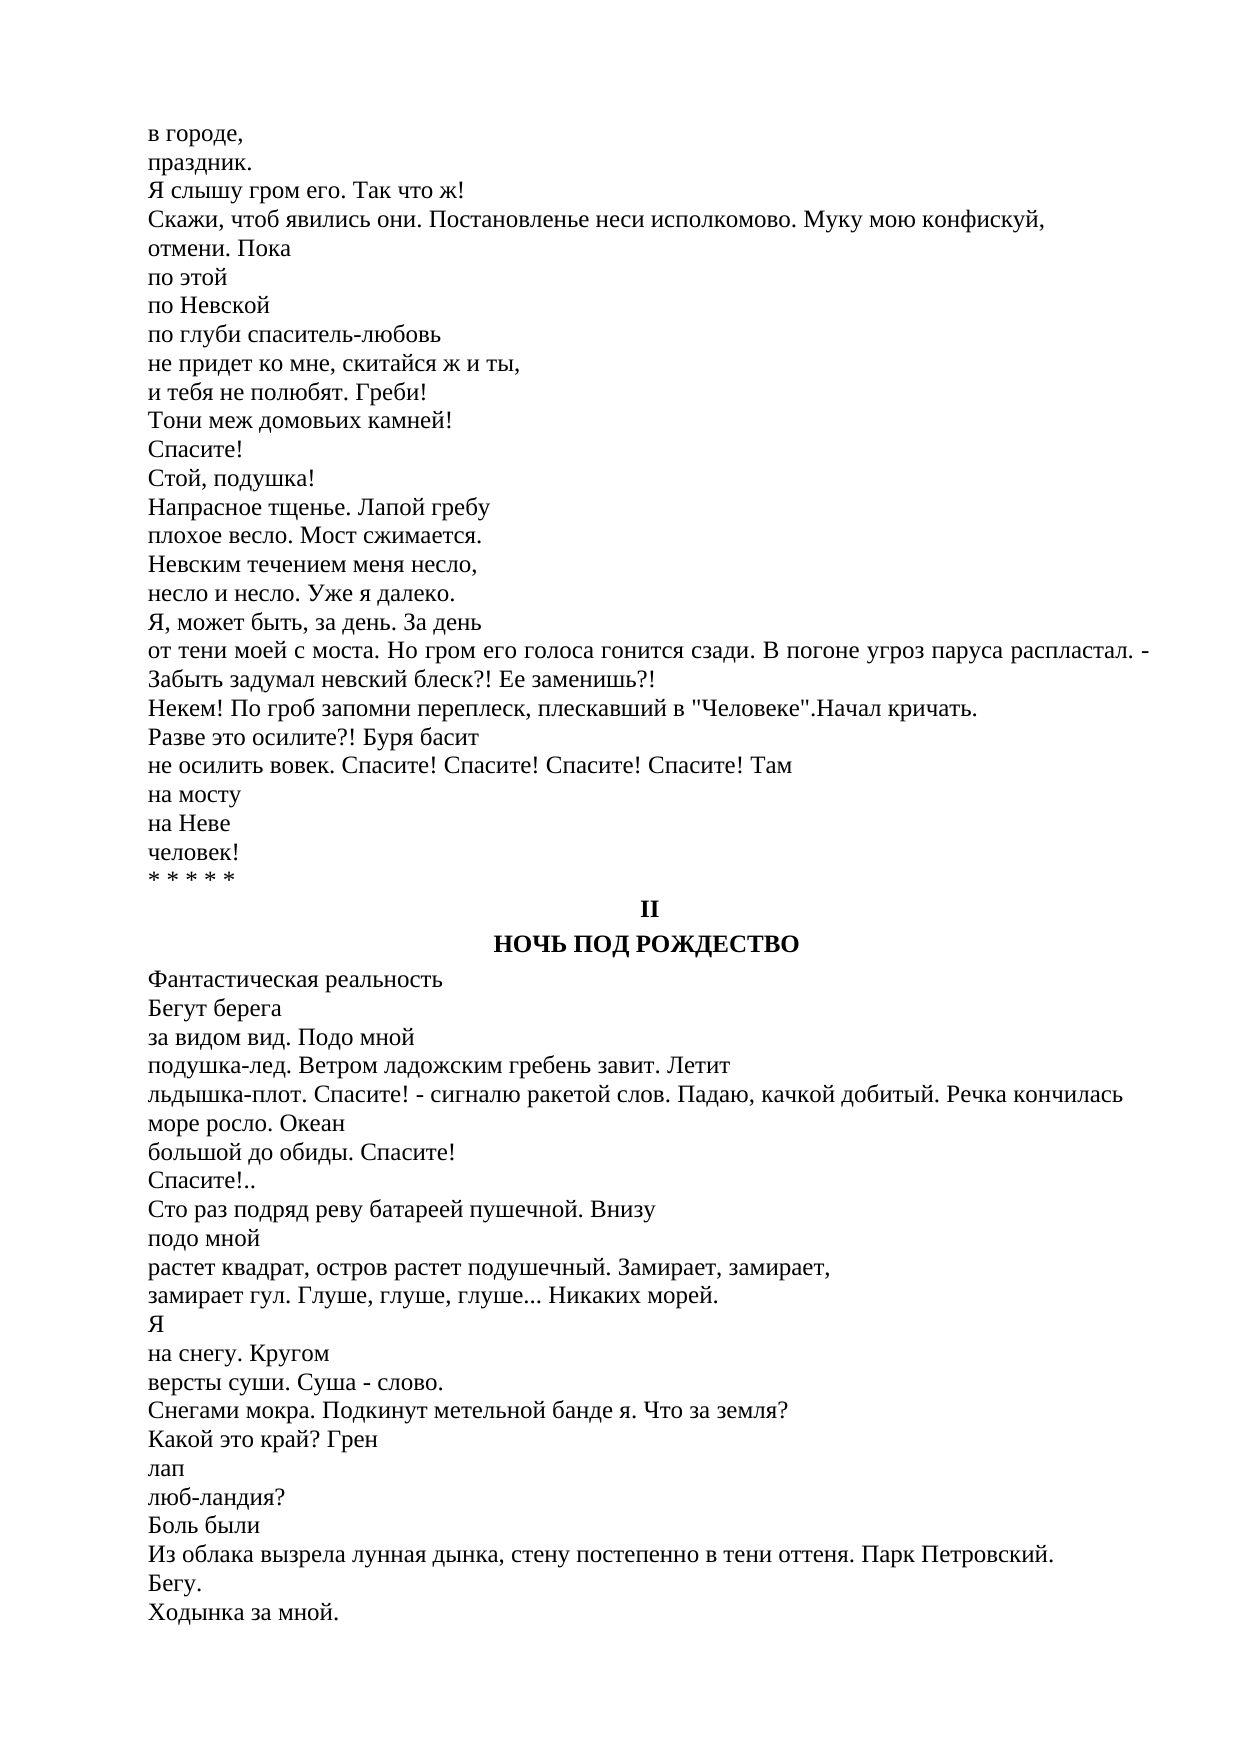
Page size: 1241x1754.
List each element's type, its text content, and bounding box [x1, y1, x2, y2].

text подушка-лед. Ветром ладожским гребень завит. Летит [148, 1051, 1152, 1079]
text люб-ландия? [148, 1482, 1152, 1511]
text версты суши. Суша - слово. [148, 1367, 1152, 1396]
text в городе, [148, 118, 1152, 147]
text море росло. Океан [148, 1108, 1152, 1137]
text Разве это осилите?! Буря басит [148, 722, 1152, 751]
text Из облака вызрела лунная дынка, cтену постепенно в тени оттеня. Парк Петровский. [148, 1539, 1152, 1568]
text Бегут берега [148, 993, 1152, 1022]
text растет квадрат, остров растет подушечный. Замирает, замирает, [148, 1252, 1152, 1281]
text НОЧЬ ПОД РОЖДЕСТВО [148, 929, 1152, 958]
text Спасите!.. [148, 1166, 1152, 1194]
text * * * * * [148, 866, 1152, 894]
text не придет ко мне, скитайся ж и ты, [148, 348, 1152, 377]
text большой до обиды. Спасите! [148, 1137, 1152, 1166]
text не осилить вовек. Спасите! Спасите! Спасите! Спасите! Там [148, 751, 1152, 779]
text замирает гул. Глуше, глуше, глуше... Никаких морей. [148, 1281, 1152, 1309]
text отмени. Пока [148, 233, 1152, 262]
text по этой [148, 262, 1152, 291]
text человек! [148, 837, 1152, 866]
text II [148, 894, 1152, 923]
text Снегами мокра. Подкинут метельной банде я. Что за земля? [148, 1396, 1152, 1424]
text несло и несло. Уже я далеко. [148, 578, 1152, 607]
text Стой, подушка! [148, 463, 1152, 492]
text Я [148, 1309, 1152, 1338]
text за видом вид. Подо мной [148, 1022, 1152, 1051]
text лап [148, 1453, 1152, 1482]
text Тони меж домовьих камней! [148, 406, 1152, 434]
text плохое весло. Мост сжимается. [148, 521, 1152, 549]
text Спасите! [148, 434, 1152, 463]
text Какой это край? Грен [148, 1424, 1152, 1453]
text Невским течением меня несло, [148, 549, 1152, 578]
text Боль были [148, 1511, 1152, 1539]
text подо мной [148, 1223, 1152, 1252]
text на мосту [148, 779, 1152, 808]
text по Невской [148, 291, 1152, 319]
text на снегу. Кругом [148, 1338, 1152, 1367]
text Скажи, чтоб явились они. Постановленье неси исполкомово. Муку мою конфискуй, [148, 204, 1152, 233]
text Бегу. [148, 1568, 1152, 1597]
text льдышка-плот. Спасите! - сигналю ракетой слов. Падаю, качкой добитый. Речка кончилась [148, 1079, 1152, 1108]
text по глуби спаситель-любовь [148, 319, 1152, 348]
text от тени моей с моста. Но гром его голоса гонится сзади. В погоне угроз паруса распластал. - Забыть задумал невский блеск?! Ее заменишь?! [148, 636, 1152, 693]
text Сто раз подряд реву батареей пушечной. Внизу [148, 1194, 1152, 1223]
text Фантастическая реальность [148, 964, 1152, 993]
text и тебя не полюбят. Греби! [148, 377, 1152, 406]
text Ходынка за мной. [148, 1597, 1152, 1626]
text на Неве [148, 808, 1152, 837]
text Некем! По гроб запомни переплеск, плескавший в "Человеке".Начал кричать. [148, 693, 1152, 722]
text Я, может быть, за день. За день [148, 607, 1152, 636]
text Напрасное тщенье. Лапой гребу [148, 492, 1152, 521]
text праздник. [148, 147, 1152, 176]
text Я слышу гром его. Так что ж! [148, 176, 1152, 204]
